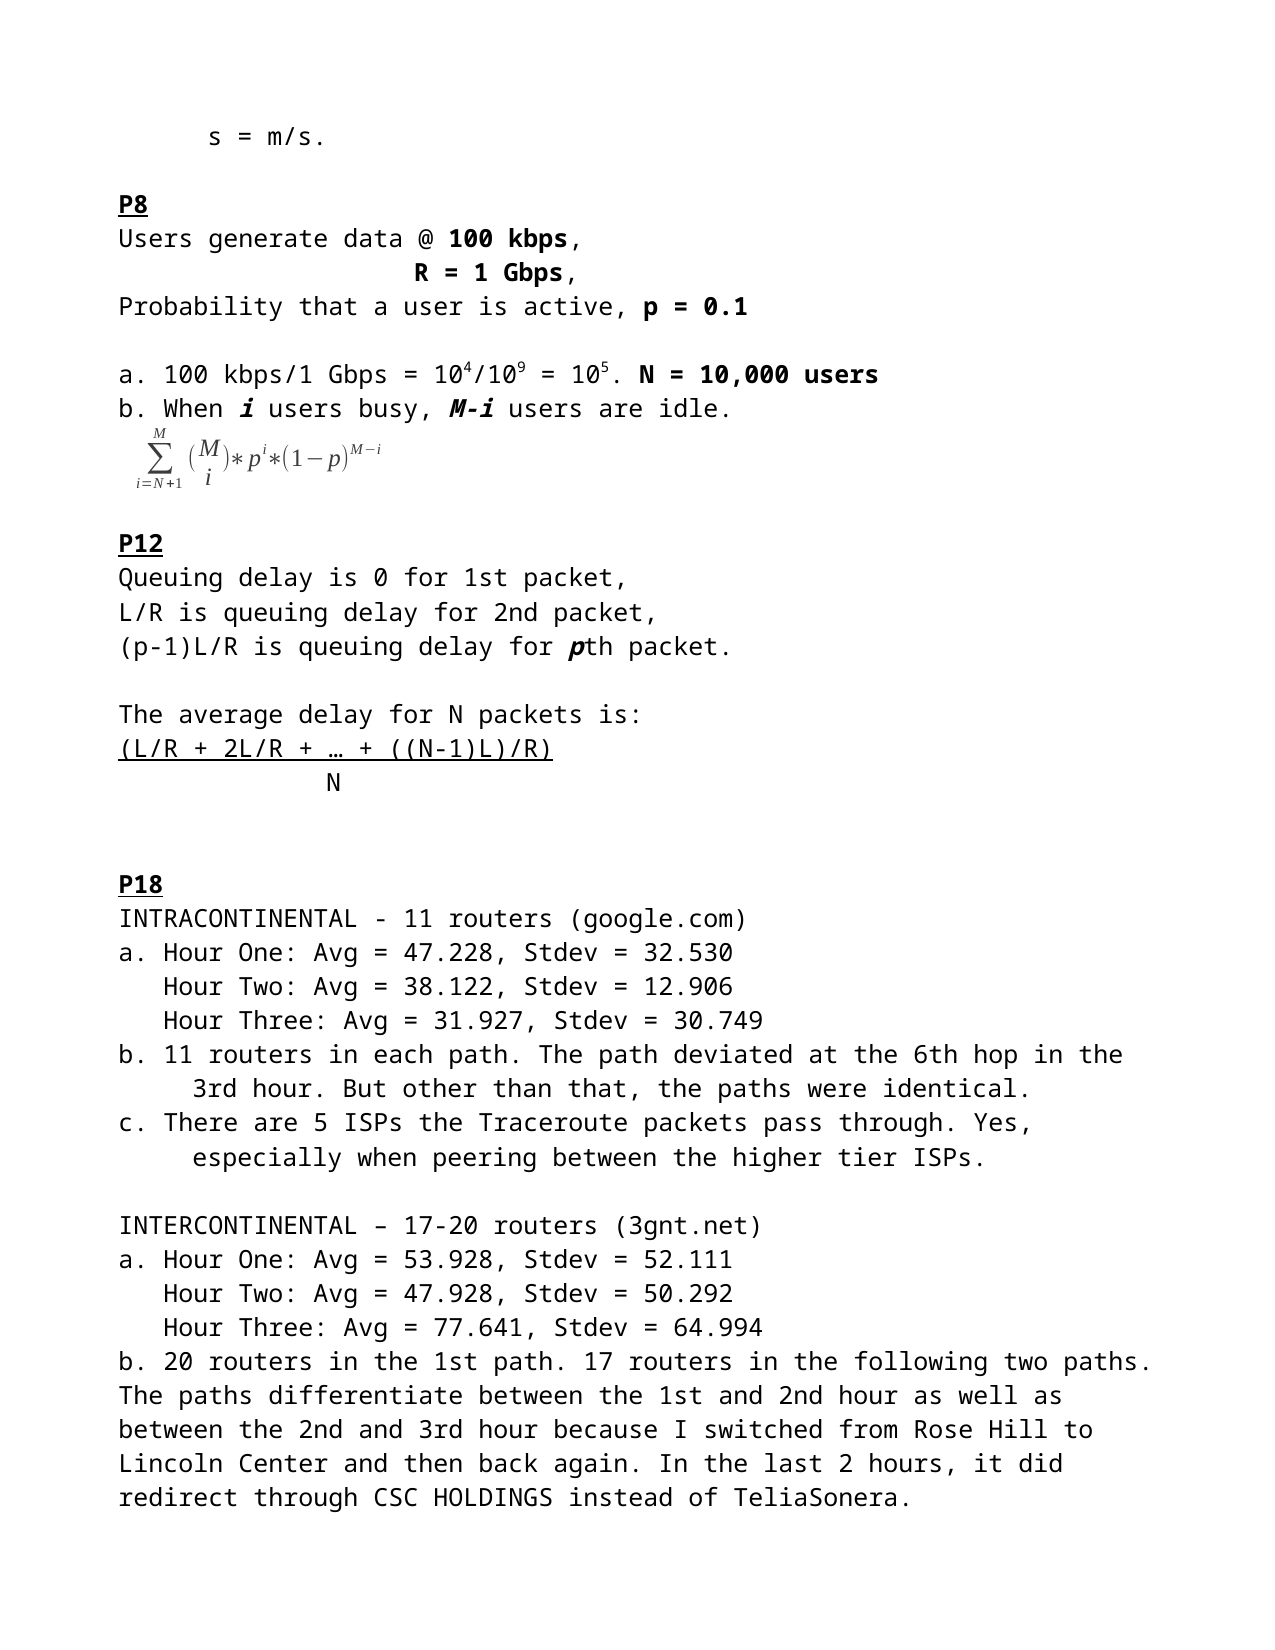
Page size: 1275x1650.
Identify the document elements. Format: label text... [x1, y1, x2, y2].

text (L/R + 2L/R + … + ((N-1)L)/R) [118, 730, 1157, 764]
text s = m/s. [118, 118, 1157, 152]
text Queuing delay is 0 for 1st packet, [118, 560, 1157, 594]
text (p-1)L/R is queuing delay for pth packet. [118, 628, 1157, 662]
text Users generate data @ 100 kbps, [118, 220, 1157, 254]
text N [118, 764, 1157, 798]
text L/R is queuing delay for 2nd packet, [118, 594, 1157, 628]
text P12 [118, 526, 1157, 560]
text INTERCONTINENTAL – 17-20 routers (3gnt.net) [118, 1207, 1157, 1241]
text a. 100 kbps/1 Gbps = 104/109 = 105. N = 10,000 users [118, 357, 1157, 391]
text b. 11 routers in each path. The path deviated at the 6th hop in the 3rd hour. But other than that, the paths were identical. [118, 1037, 1157, 1105]
text Probability that a user is active, p = 0.1 [118, 288, 1157, 322]
text The average delay for N packets is: [118, 696, 1157, 730]
text c. There are 5 ISPs the Traceroute packets pass through. Yes, especially when peering between the higher tier ISPs. [118, 1105, 1157, 1173]
text b. When i users busy, M-i users are idle. [118, 391, 1157, 425]
text P8 [118, 186, 1157, 220]
text Hour Three: Avg = 31.927, Stdev = 30.749 [118, 1003, 1157, 1037]
text b. 20 routers in the 1st path. 17 routers in the following two paths. The paths differentiate between the 1st and 2nd hour as well as between the 2nd and 3rd hour because I switched from Rose Hill to Lincoln Center and then back again. In the last 2 hours, it did redirect through CSC HOLDINGS instead of TeliaSonera. [118, 1343, 1157, 1514]
text Hour Two: Avg = 47.928, Stdev = 50.292 [118, 1275, 1157, 1309]
text Hour Three: Avg = 77.641, Stdev = 64.994 [118, 1309, 1157, 1343]
text Hour Two: Avg = 38.122, Stdev = 12.906 [118, 969, 1157, 1003]
text P18 [118, 867, 1157, 901]
text a. Hour One: Avg = 53.928, Stdev = 52.111 [118, 1241, 1157, 1275]
text INTRACONTINENTAL - 11 routers (google.com) [118, 901, 1157, 935]
text R = 1 Gbps, [118, 254, 1157, 288]
text a. Hour One: Avg = 47.228, Stdev = 32.530 [118, 935, 1157, 969]
